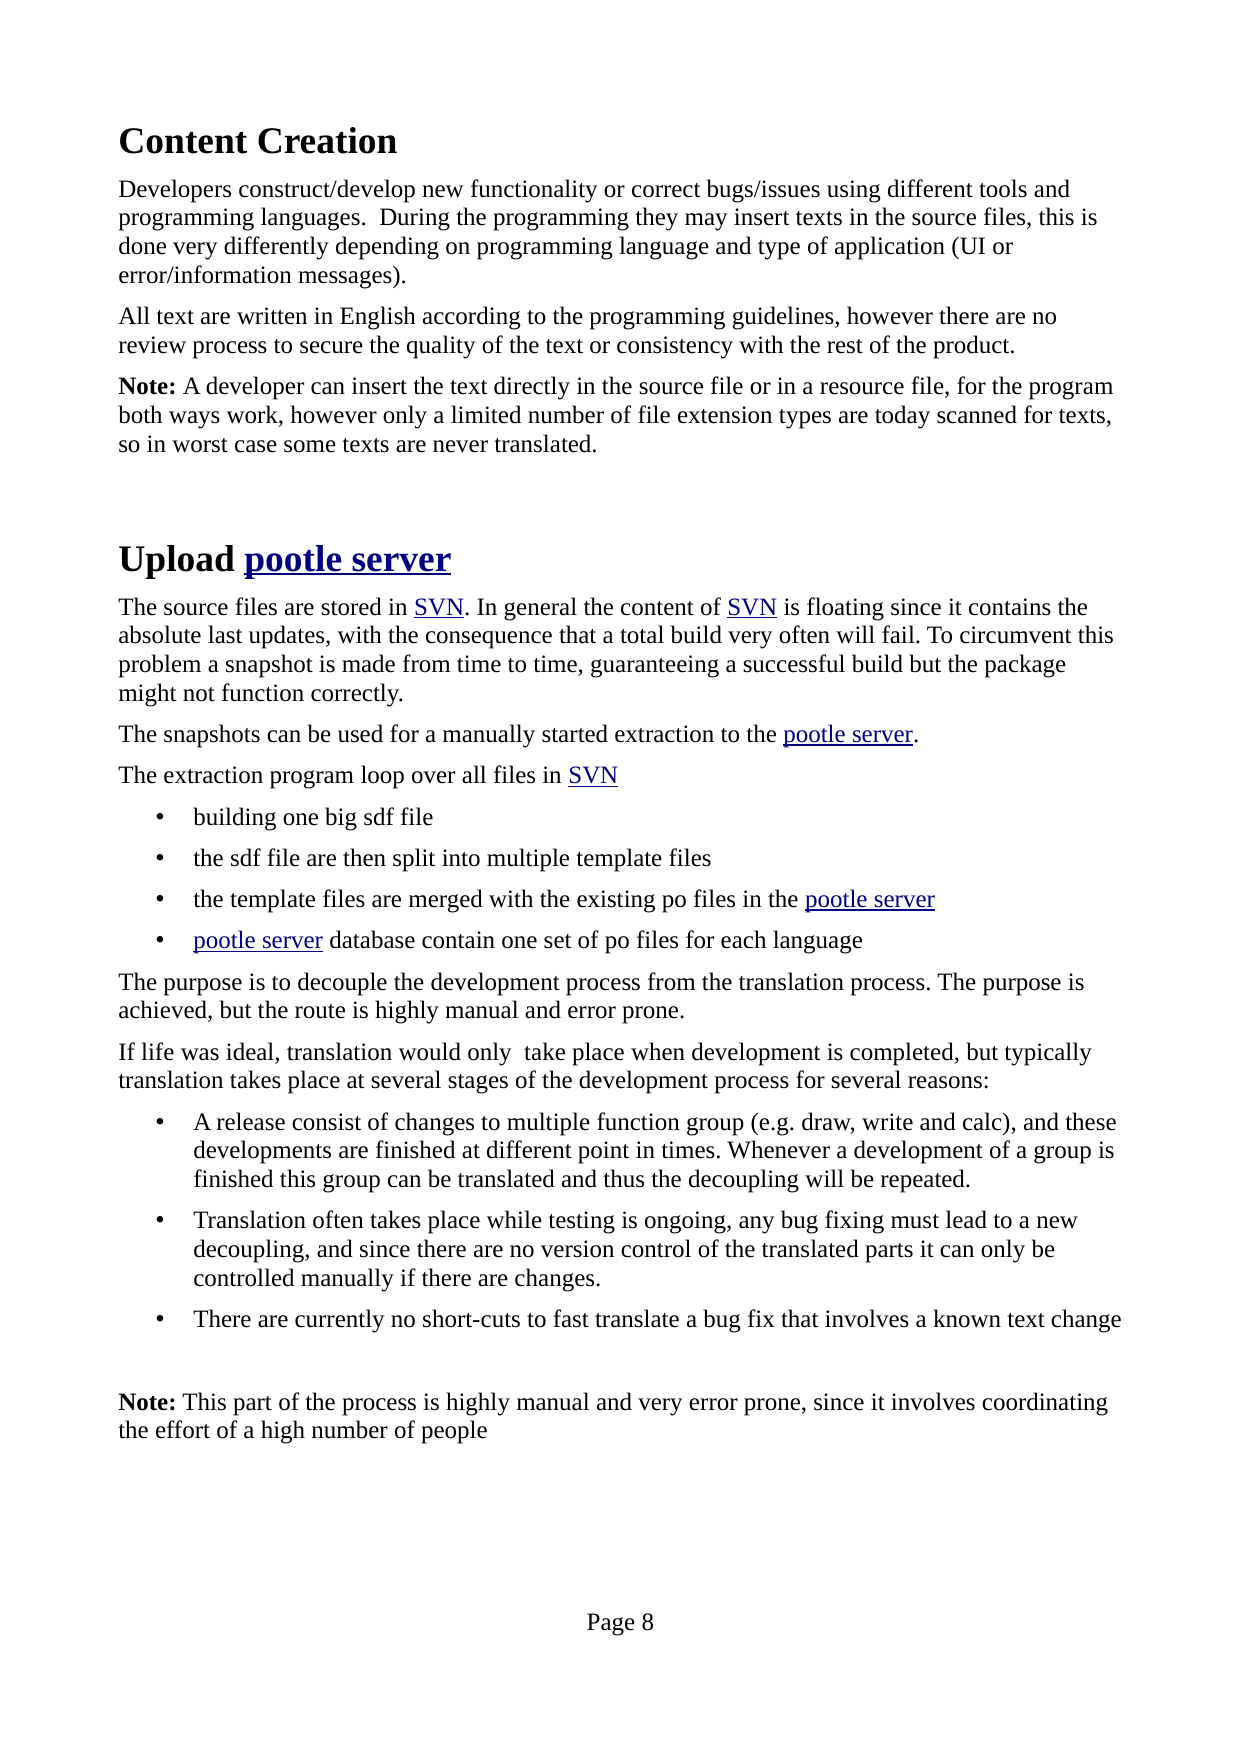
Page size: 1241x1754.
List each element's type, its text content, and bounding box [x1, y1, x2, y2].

list A release consist of changes to multiple function group (e.g. draw, write and calc), and these developments are finished at different point in times. Whenever a development of a group is finished this group can be translated and thus the decoupling will be repeated. [156, 1107, 1122, 1193]
text Note: A developer can insert the text directly in the source file or in a resource file, for the program both ways work, however only a limited number of file extension types are today scanned for texts, so in worst case some texts are never translated. [118, 371, 1122, 457]
list the template files are merged with the existing po files in the pootle server [156, 884, 1122, 913]
text The snapshots can be used for a manually started extraction to the pootle server. [118, 719, 1122, 748]
text The purpose is to decouple the development process from the translation process. The purpose is achieved, but the route is highly manual and error prone. [118, 967, 1122, 1024]
text If life was ideal, translation would only take place when development is completed, but typically translation takes place at several stages of the development process for several reasons: [118, 1037, 1122, 1094]
list building one big sdf file [156, 802, 1122, 831]
text The source files are stored in SVN. In general the content of SVN is floating since it contains the absolute last updates, with the consequence that a total build very often will fail. To circumvent this problem a snapshot is made from time to time, guaranteeing a successful build but the package might not function correctly. [118, 592, 1122, 707]
text Note: This part of the process is highly manual and very error prone, since it involves coordinating the effort of a high number of people [118, 1387, 1122, 1444]
text The extraction program loop over all files in SVN [118, 761, 1122, 789]
subtitle Upload pootle server [118, 536, 1122, 579]
text All text are written in English according to the programming guidelines, however there are no review process to secure the quality of the text or consistency with the rest of the product. [118, 301, 1122, 359]
list Translation often takes place while testing is ongoing, any bug fixing must lead to a new decoupling, and since there are no version control of the translated parts it can only be controlled manually if there are changes. [156, 1206, 1122, 1292]
list There are currently no short-cuts to fast translate a bug fix that involves a known text change [156, 1304, 1122, 1333]
text Developers construct/develop new functionality or correct bugs/issues using different tools and programming languages. During the programming they may insert texts in the source files, this is done very differently depending on programming language and type of application (UI or error/information messages). [118, 174, 1122, 289]
list the sdf file are then split into multiple template files [156, 843, 1122, 872]
subtitle Content Creation [118, 118, 1122, 161]
list pootle server database contain one set of po files for each language [156, 926, 1122, 954]
